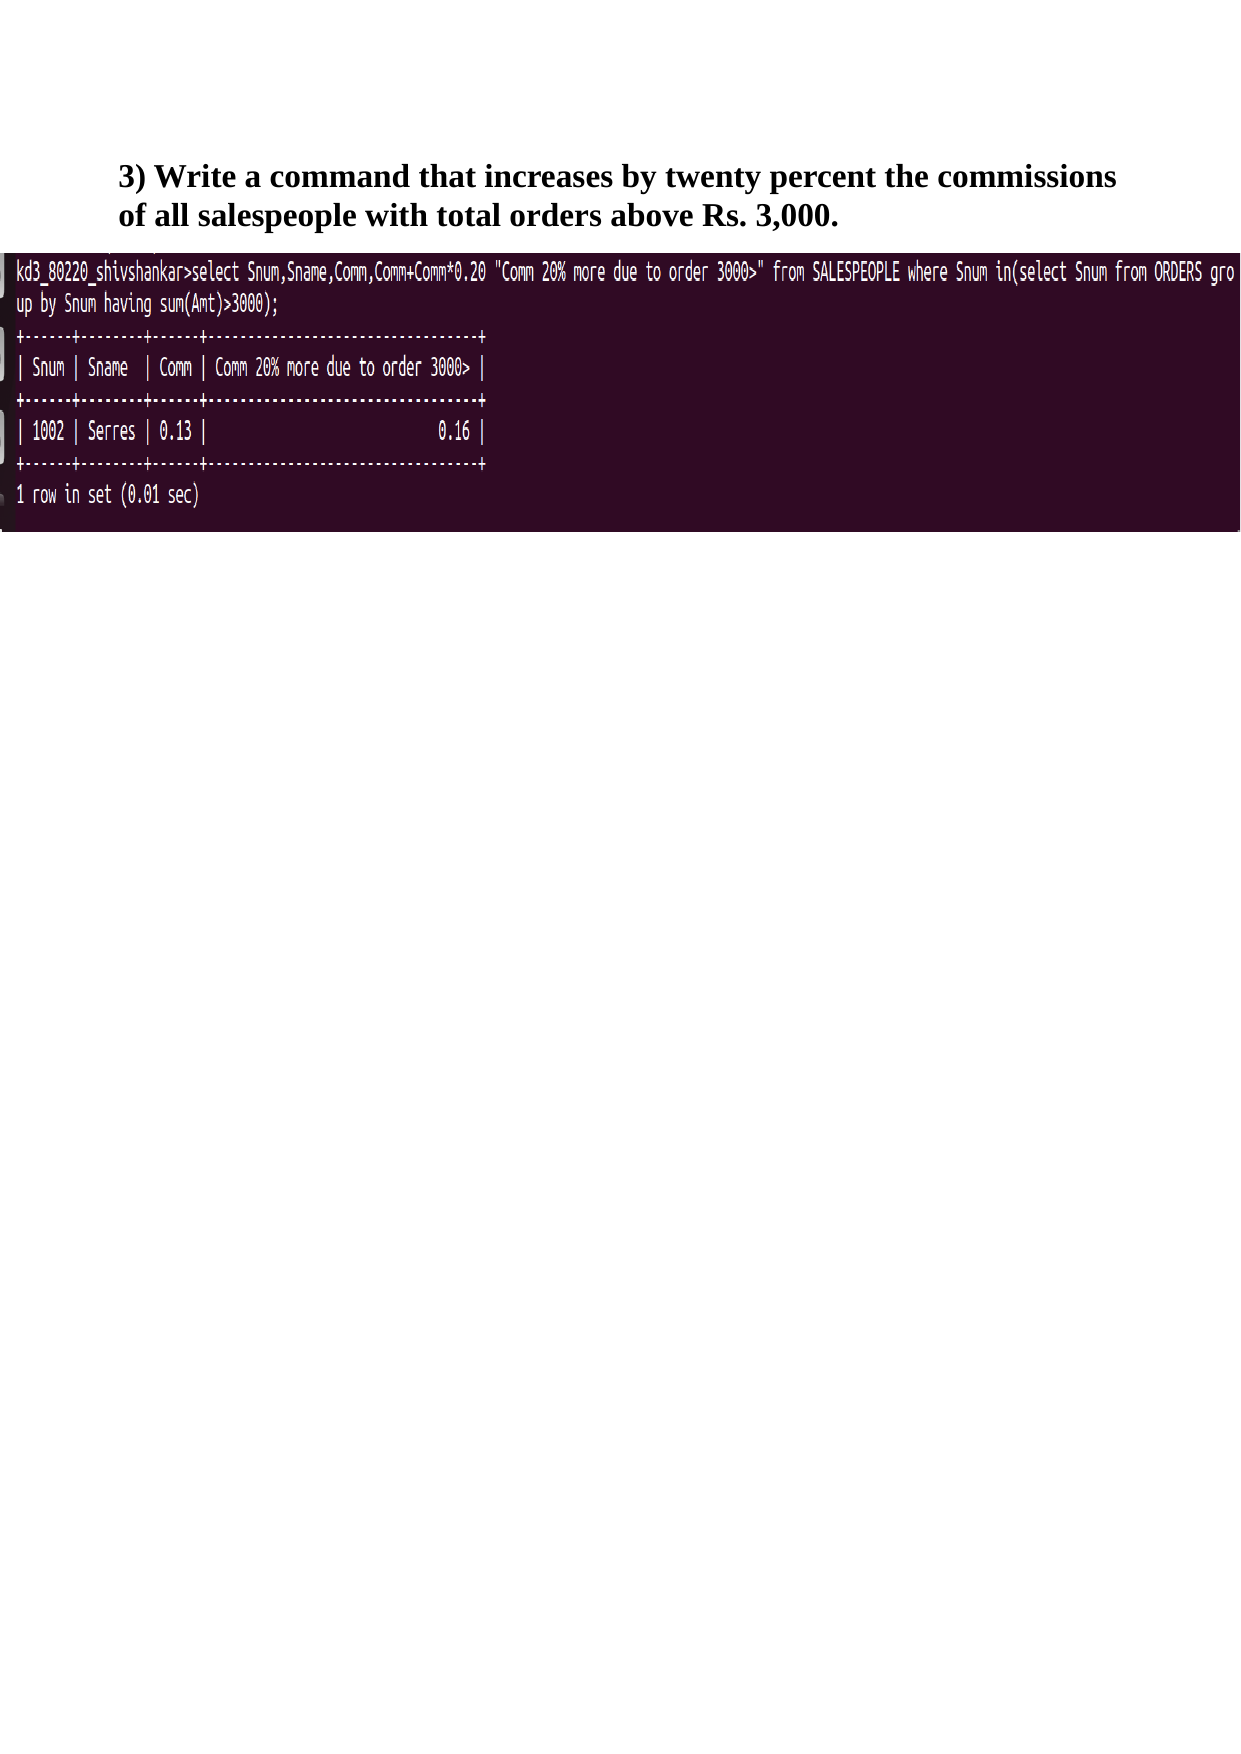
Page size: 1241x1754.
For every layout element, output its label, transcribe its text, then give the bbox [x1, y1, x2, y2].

text 3) Write a command that increases by twenty percent the commissions of all salespeople with total orders above Rs. 3,000. [118, 156, 1122, 233]
picture [0, 253, 1241, 532]
